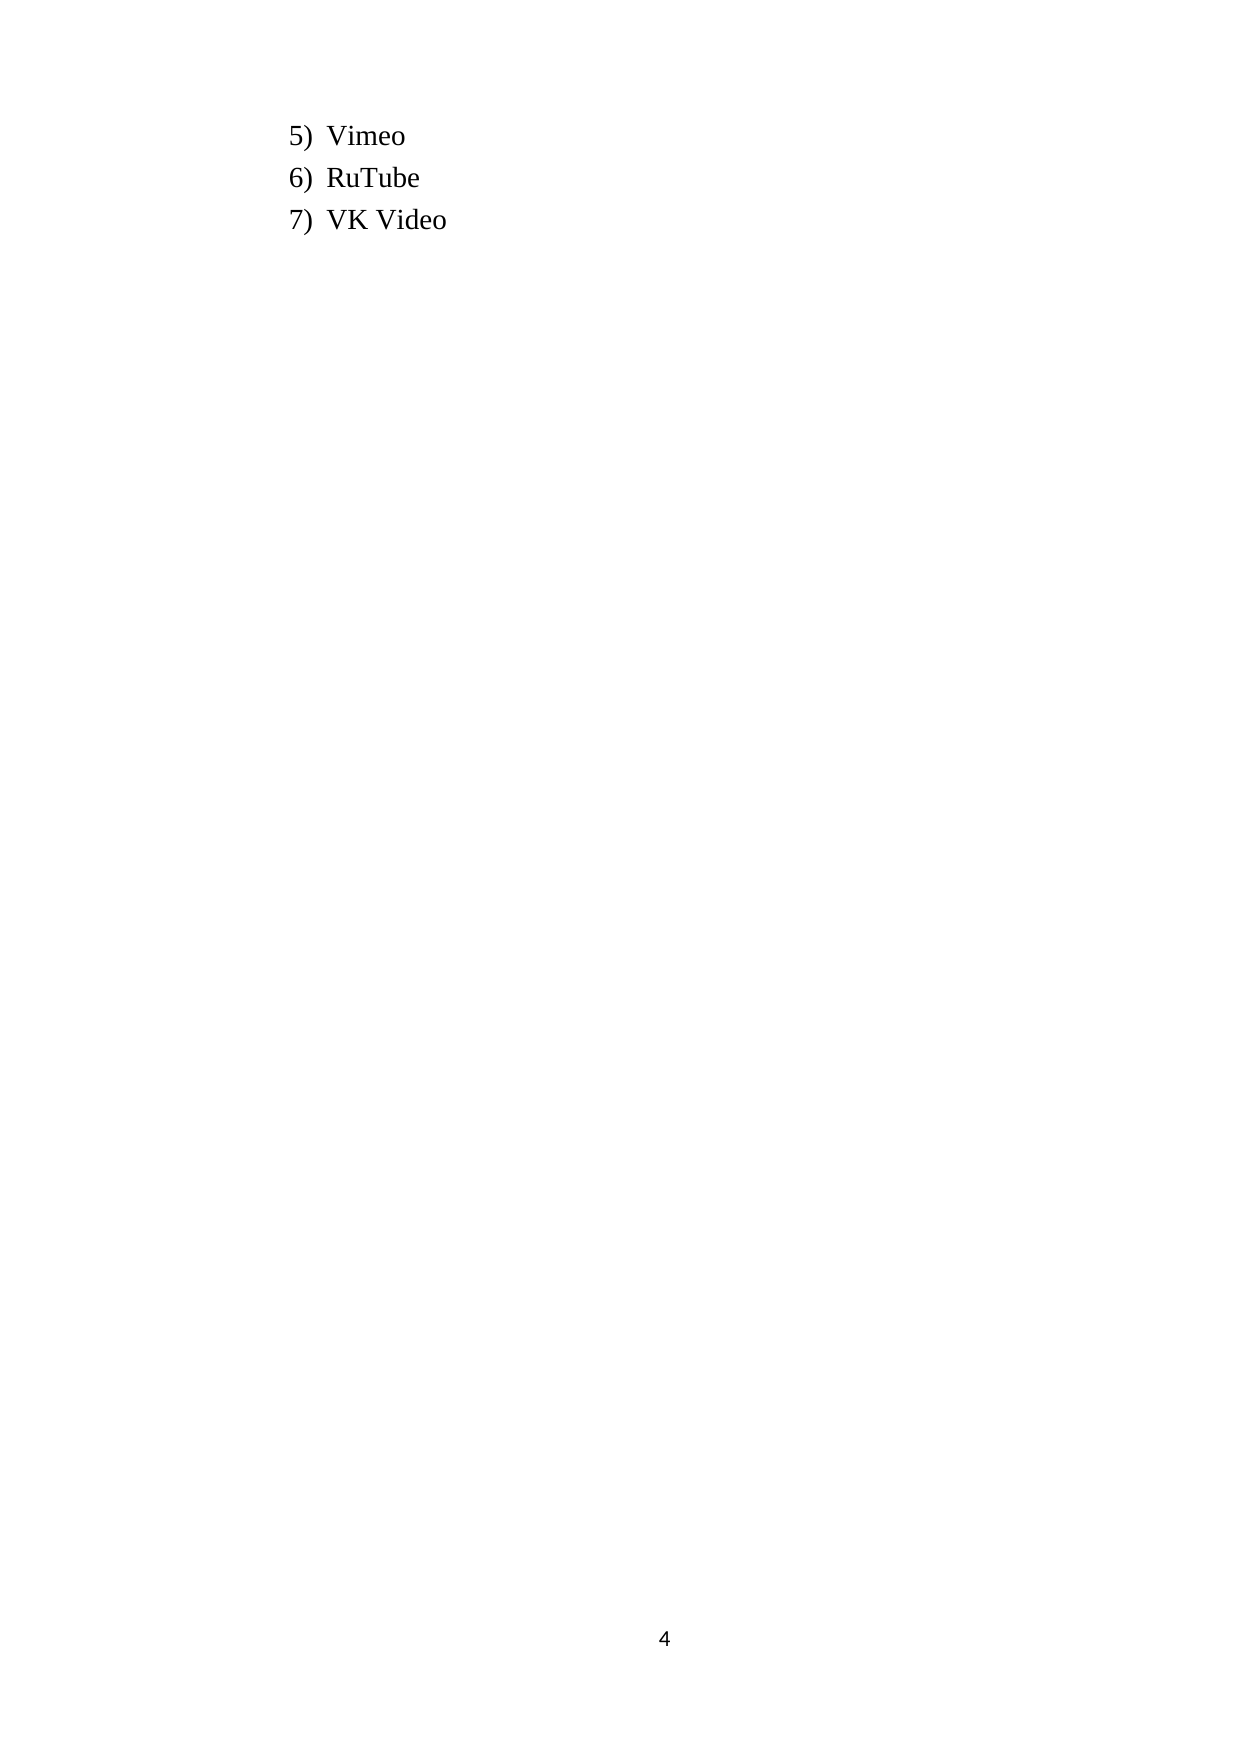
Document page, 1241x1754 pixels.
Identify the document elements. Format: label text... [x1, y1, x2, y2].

list Vimeo [288, 118, 1152, 152]
list RuTube [288, 160, 1152, 193]
list VK Video [288, 202, 1152, 235]
